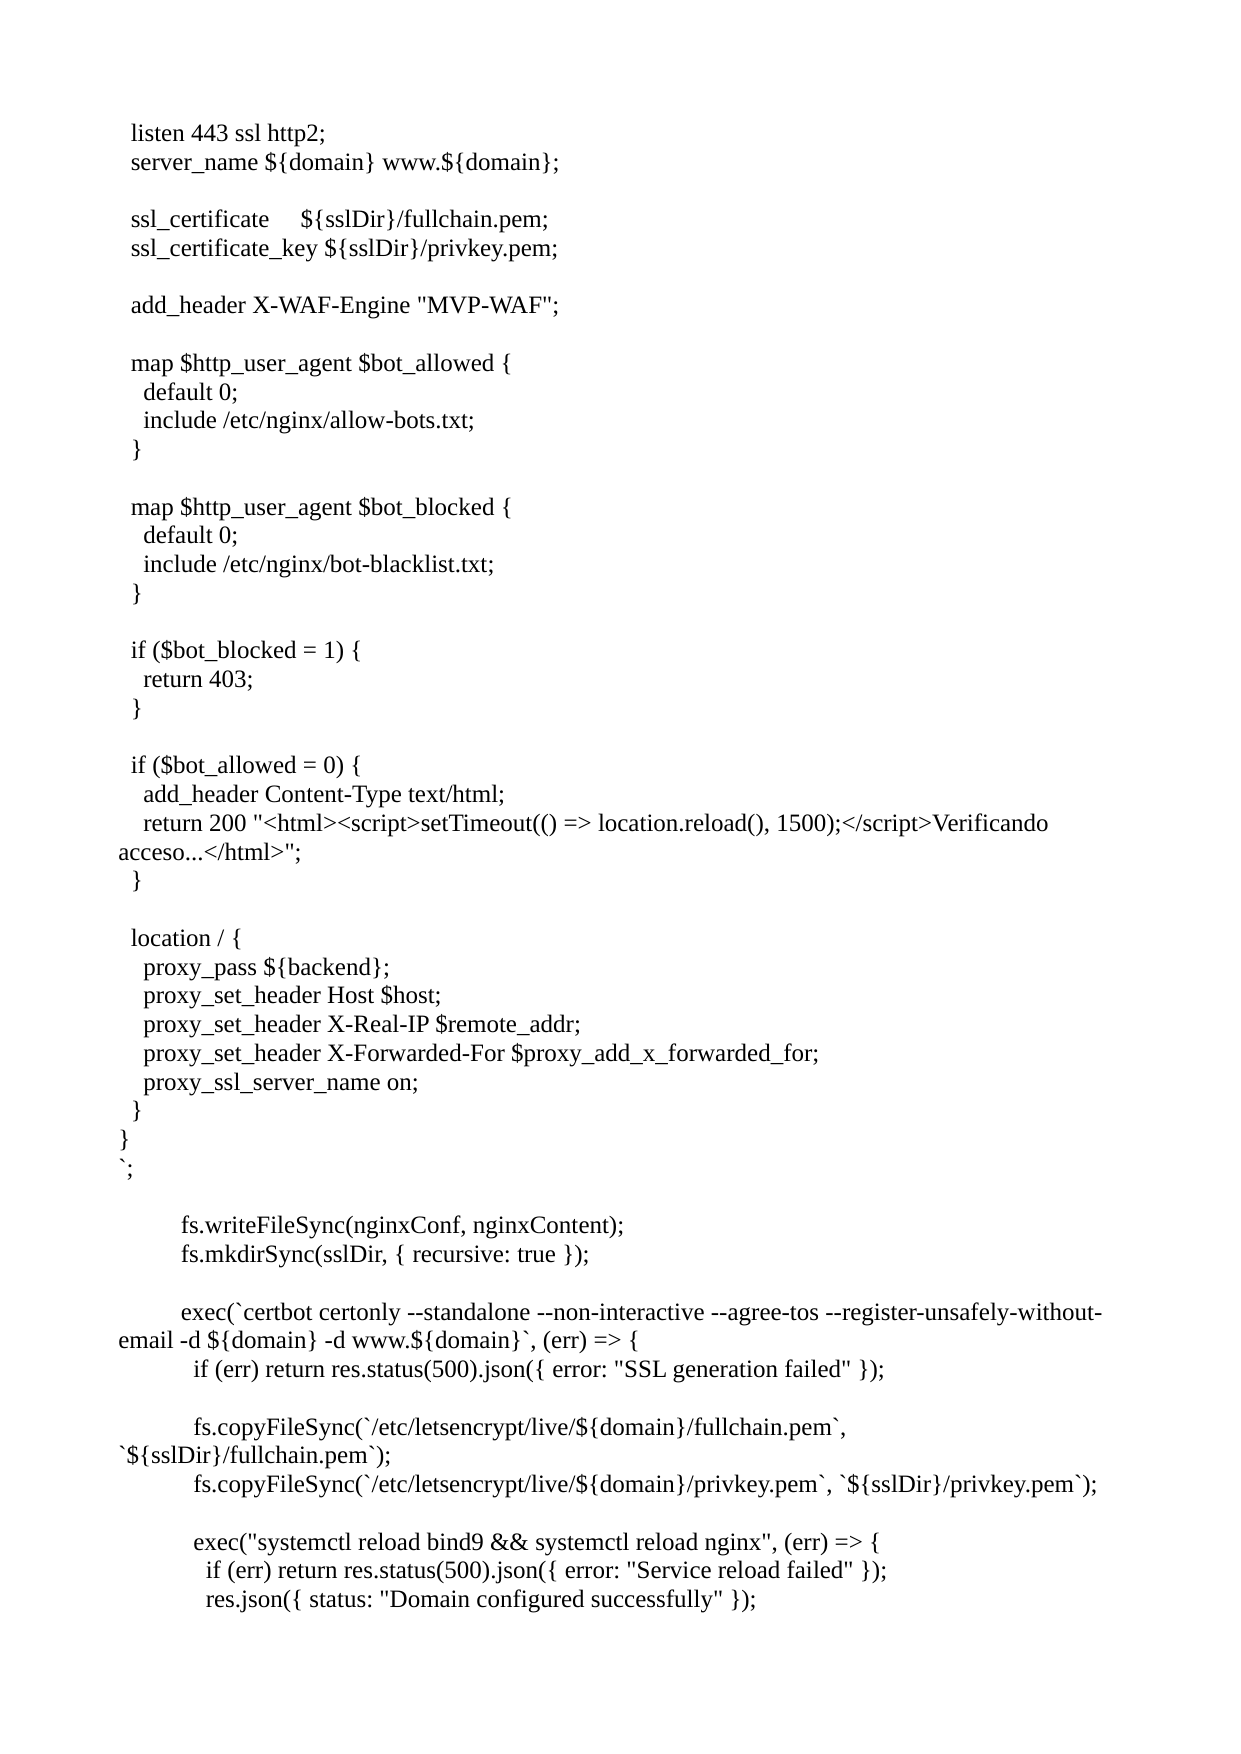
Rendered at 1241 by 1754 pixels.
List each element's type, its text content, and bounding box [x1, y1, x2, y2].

text listen 443 ssl http2; server_name ${domain} www.${domain}; ssl_certificate ${sslDir}/fullchain.pem; ssl_certificate_key ${sslDir}/privkey.pem; add_header X-WAF-Engine "MVP-WAF"; map $http_user_agent $bot_allowed { default 0; include /etc/nginx/allow-bots.txt; } map $http_user_agent $bot_blocked { default 0; include /etc/nginx/bot-blacklist.txt; } if ($bot_blocked = 1) { return 403; } if ($bot_allowed = 0) { add_header Content-Type text/html; return 200 "<html><script>setTimeout(() => location.reload(), 1500);</script>Verificando acceso...</html>"; } location / { proxy_pass ${backend}; proxy_set_header Host $host; proxy_set_header X-Real-IP $remote_addr; proxy_set_header X-Forwarded-For $proxy_add_x_forwarded_for; proxy_ssl_server_name on; } } `; fs.writeFileSync(nginxConf, nginxContent); fs.mkdirSync(sslDir, { recursive: true }); exec(`certbot certonly --standalone --non-interactive --agree-tos --register-unsafely-without-email -d ${domain} -d www.${domain}`, (err) => { if (err) return res.status(500).json({ error: "SSL generation failed" }); fs.copyFileSync(`/etc/letsencrypt/live/${domain}/fullchain.pem`, `${sslDir}/fullchain.pem`); fs.copyFileSync(`/etc/letsencrypt/live/${domain}/privkey.pem`, `${sslDir}/privkey.pem`); exec("systemctl reload bind9 && systemctl reload nginx", (err) => { if (err) return res.status(500).json({ error: "Service reload failed" }); res.json({ status: "Domain configured successfully" }); [118, 118, 1122, 1613]
